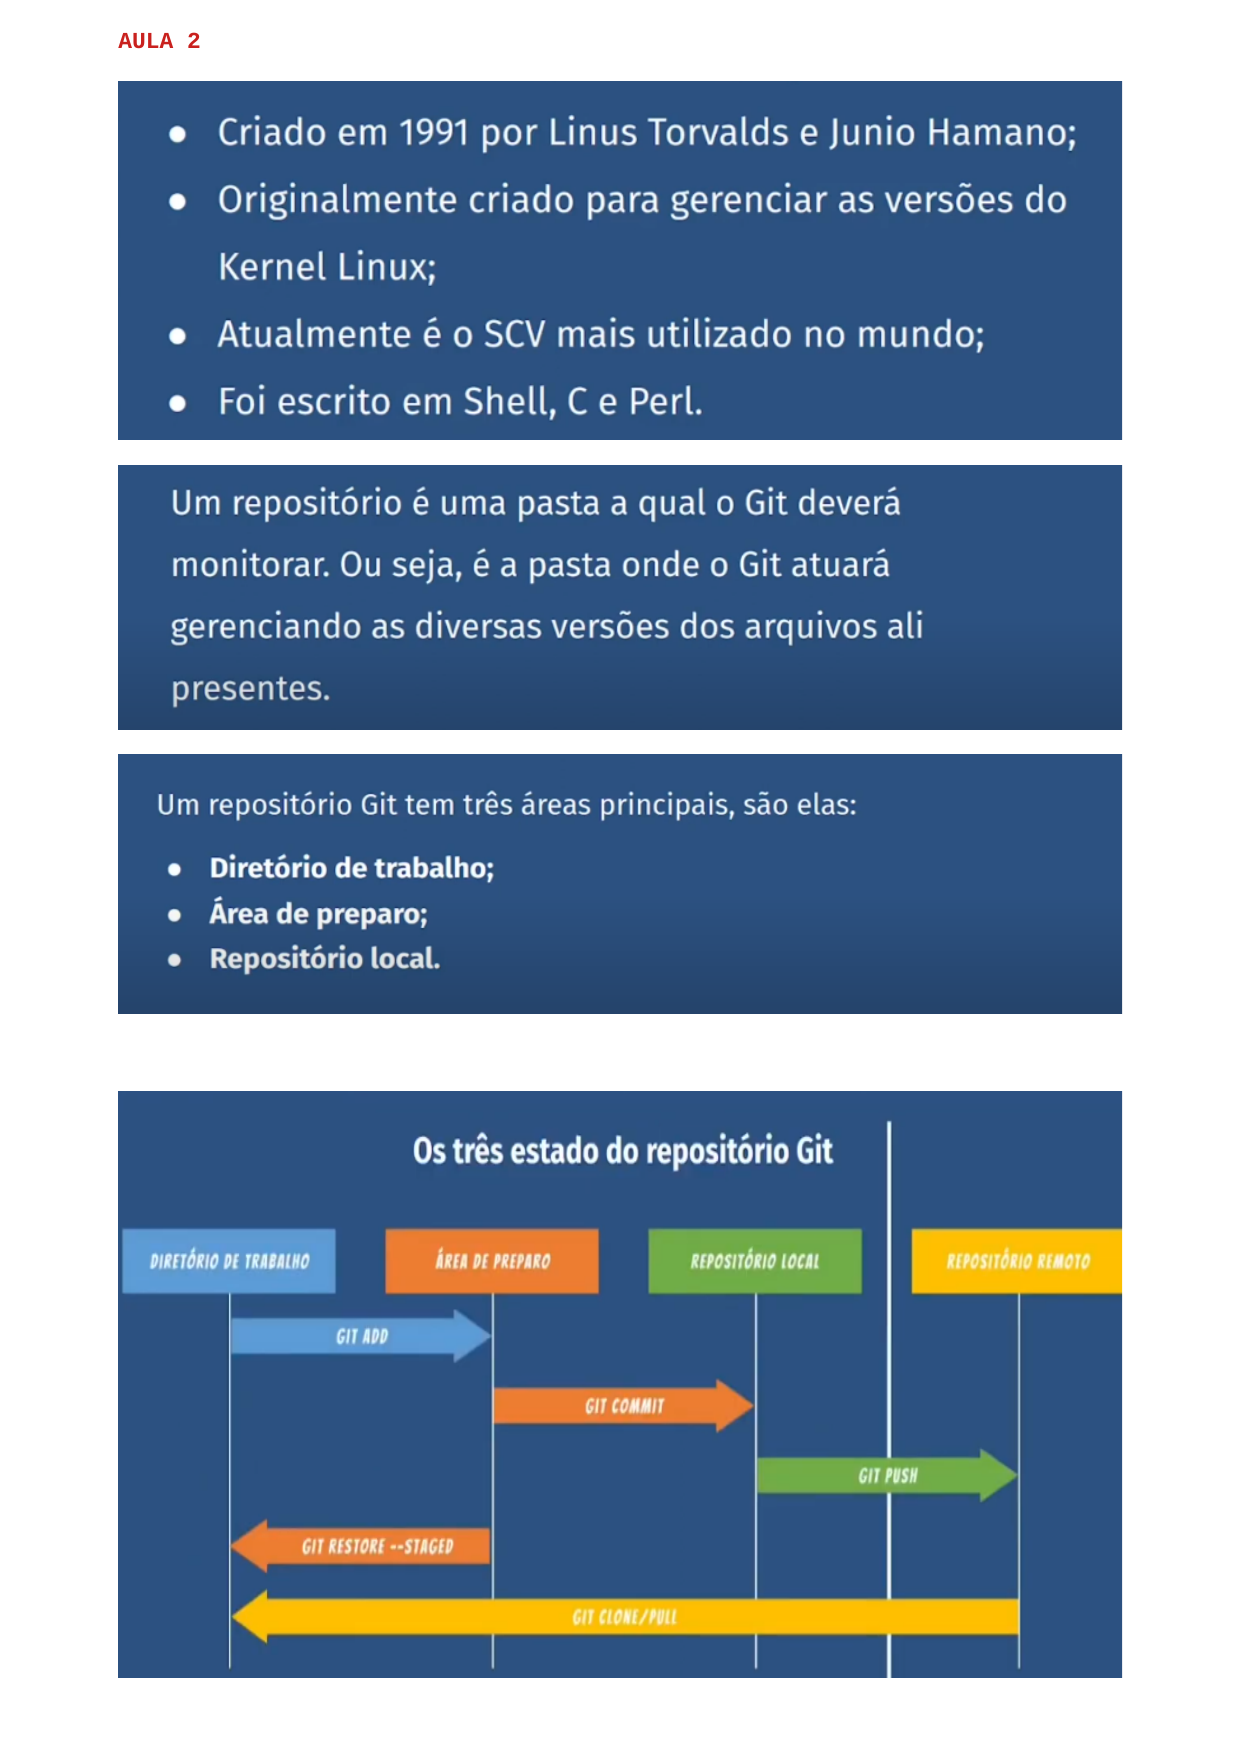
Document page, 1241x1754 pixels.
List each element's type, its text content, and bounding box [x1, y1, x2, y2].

picture [118, 754, 1123, 1014]
picture [118, 1091, 1123, 1678]
picture [118, 81, 1123, 440]
text AULA 2 [118, 29, 1122, 55]
picture [118, 465, 1123, 730]
